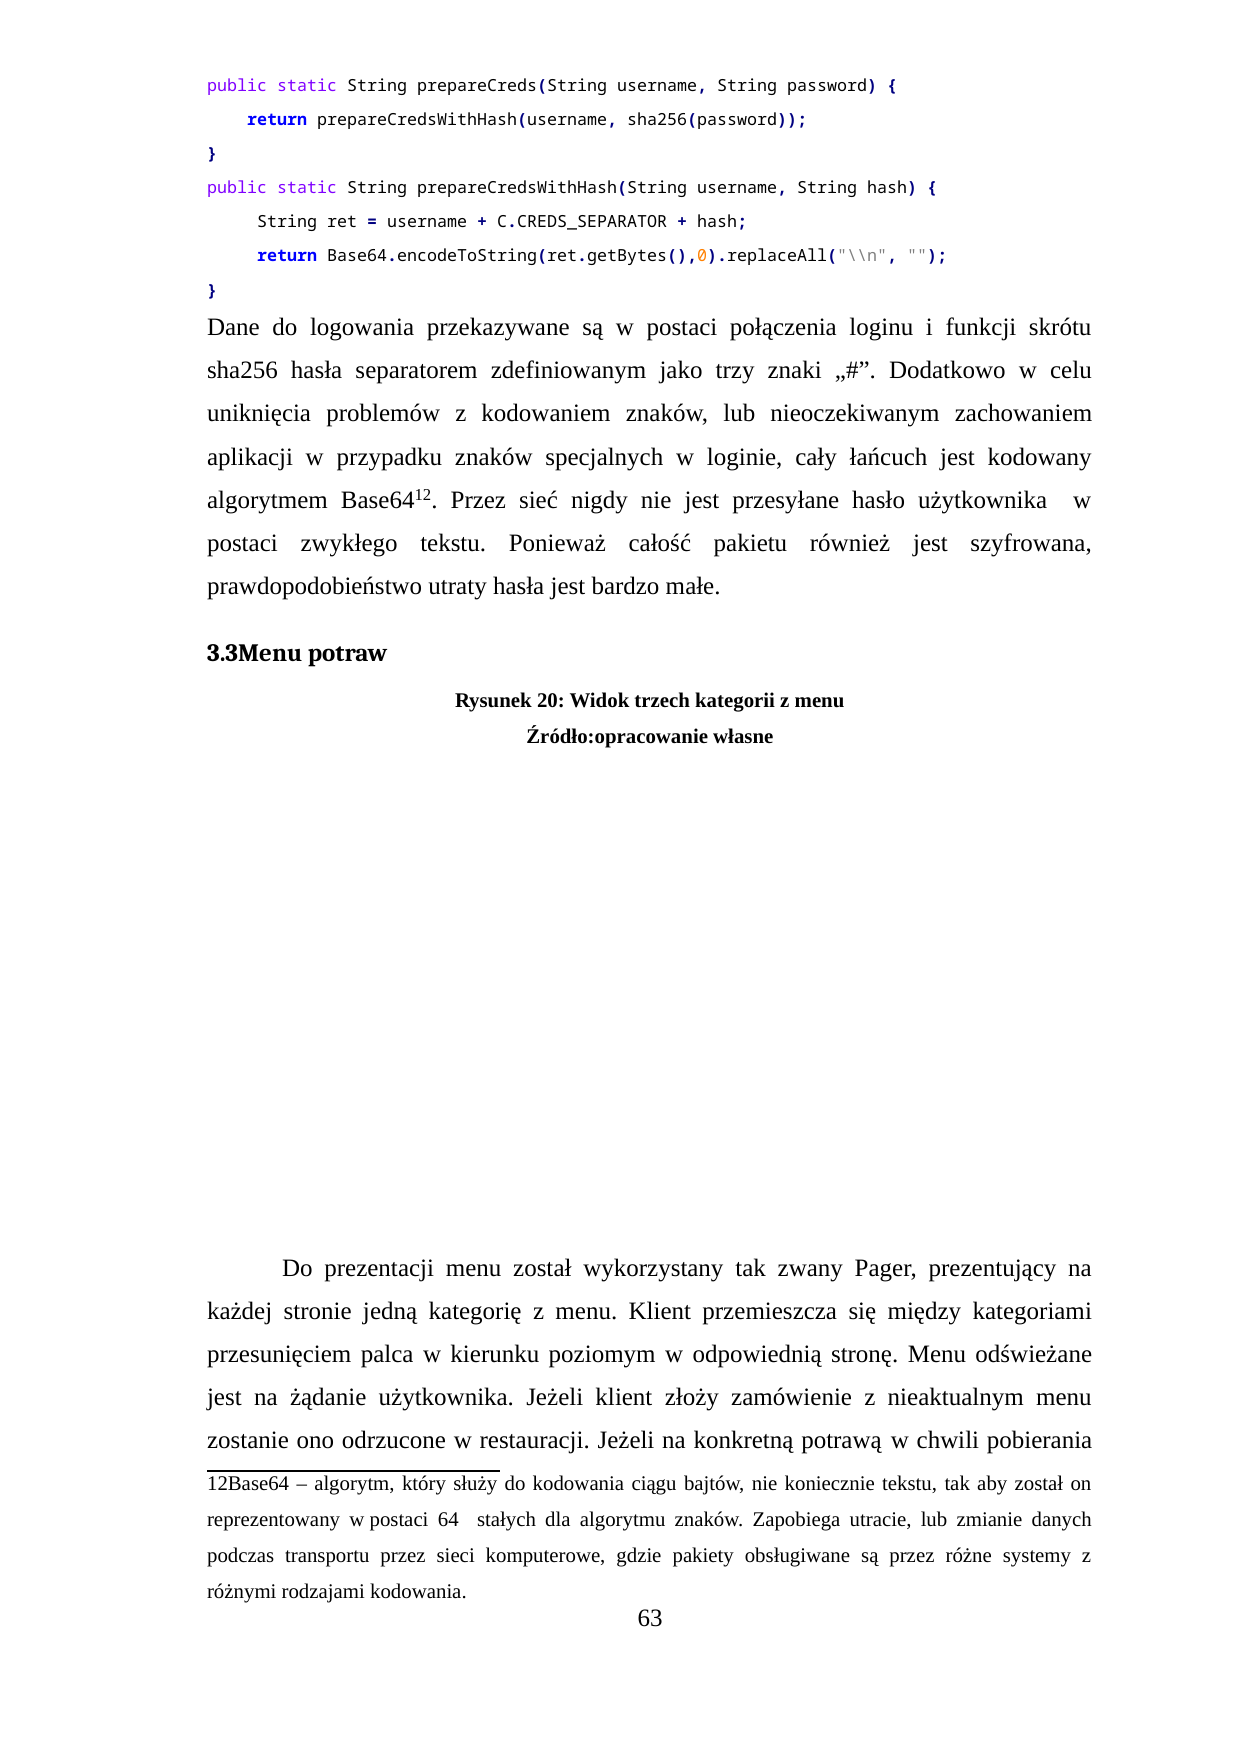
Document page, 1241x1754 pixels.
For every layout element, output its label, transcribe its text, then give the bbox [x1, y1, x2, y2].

text Do prezentacji menu został wykorzystany tak zwany Pager, prezentujący na każdej stronie jedną kategorię z menu. Klient przemieszcza się między kategoriami przesunięciem palca w kierunku poziomym w odpowiednią stronę. Menu odświeżane jest na żądanie użytkownika. Jeżeli klient złoży zamówienie z nieaktualnym menu zostanie ono odrzucone w restauracji. Jeżeli na konkretną potrawą w chwili pobierania [207, 748, 1092, 1454]
text Źródło:opracowanie własne [207, 724, 1092, 748]
text return Base64.encodeToString(ret.getBytes(),0).replaceAll("\\n", ""); [207, 244, 1092, 267]
list Menu potraw [207, 639, 1092, 668]
text } [207, 142, 1092, 164]
text String ret = username + C.CREDS_SEPARATOR + hash; [207, 210, 1092, 233]
text } [207, 278, 1092, 301]
text Dane do logowania przekazywane są w postaci połączenia loginu i funkcji skrótu sha256 hasła separatorem zdefiniowanym jako trzy znaki „#”. Dodatkowo w celu uniknięcia problemów z kodowaniem znaków, lub nieoczekiwanym zachowaniem aplikacji w przypadku znaków specjalnych w loginie, cały łańcuch jest kodowany algorytmem Base64. Przez sieć nigdy nie jest przesyłane hasło użytkownika w postaci zwykłego tekstu. Ponieważ całość pakietu również jest szyfrowana, prawdopodobieństwo utraty hasła jest bardzo małe. [207, 312, 1092, 600]
text Base64 – algorytm, który służy do kodowania ciągu bajtów, nie koniecznie tekstu, tak aby został on reprezentowany w postaci 64 stałych dla algorytmu znaków. Zapobiega utracie, lub zmianie danych podczas transportu przez sieci komputerowe, gdzie pakiety obsługiwane są przez różne systemy z różnymi rodzajami kodowania. [207, 1471, 1092, 1603]
text public static String prepareCredsWithHash(String username, String hash) { [207, 176, 1092, 199]
text Rysunek 20: Widok trzech kategorii z menu [207, 688, 1092, 712]
text public static String prepareCreds(String username, String password) { [207, 74, 1092, 96]
text return prepareCredsWithHash(username, sha256(password)); [207, 108, 1092, 131]
